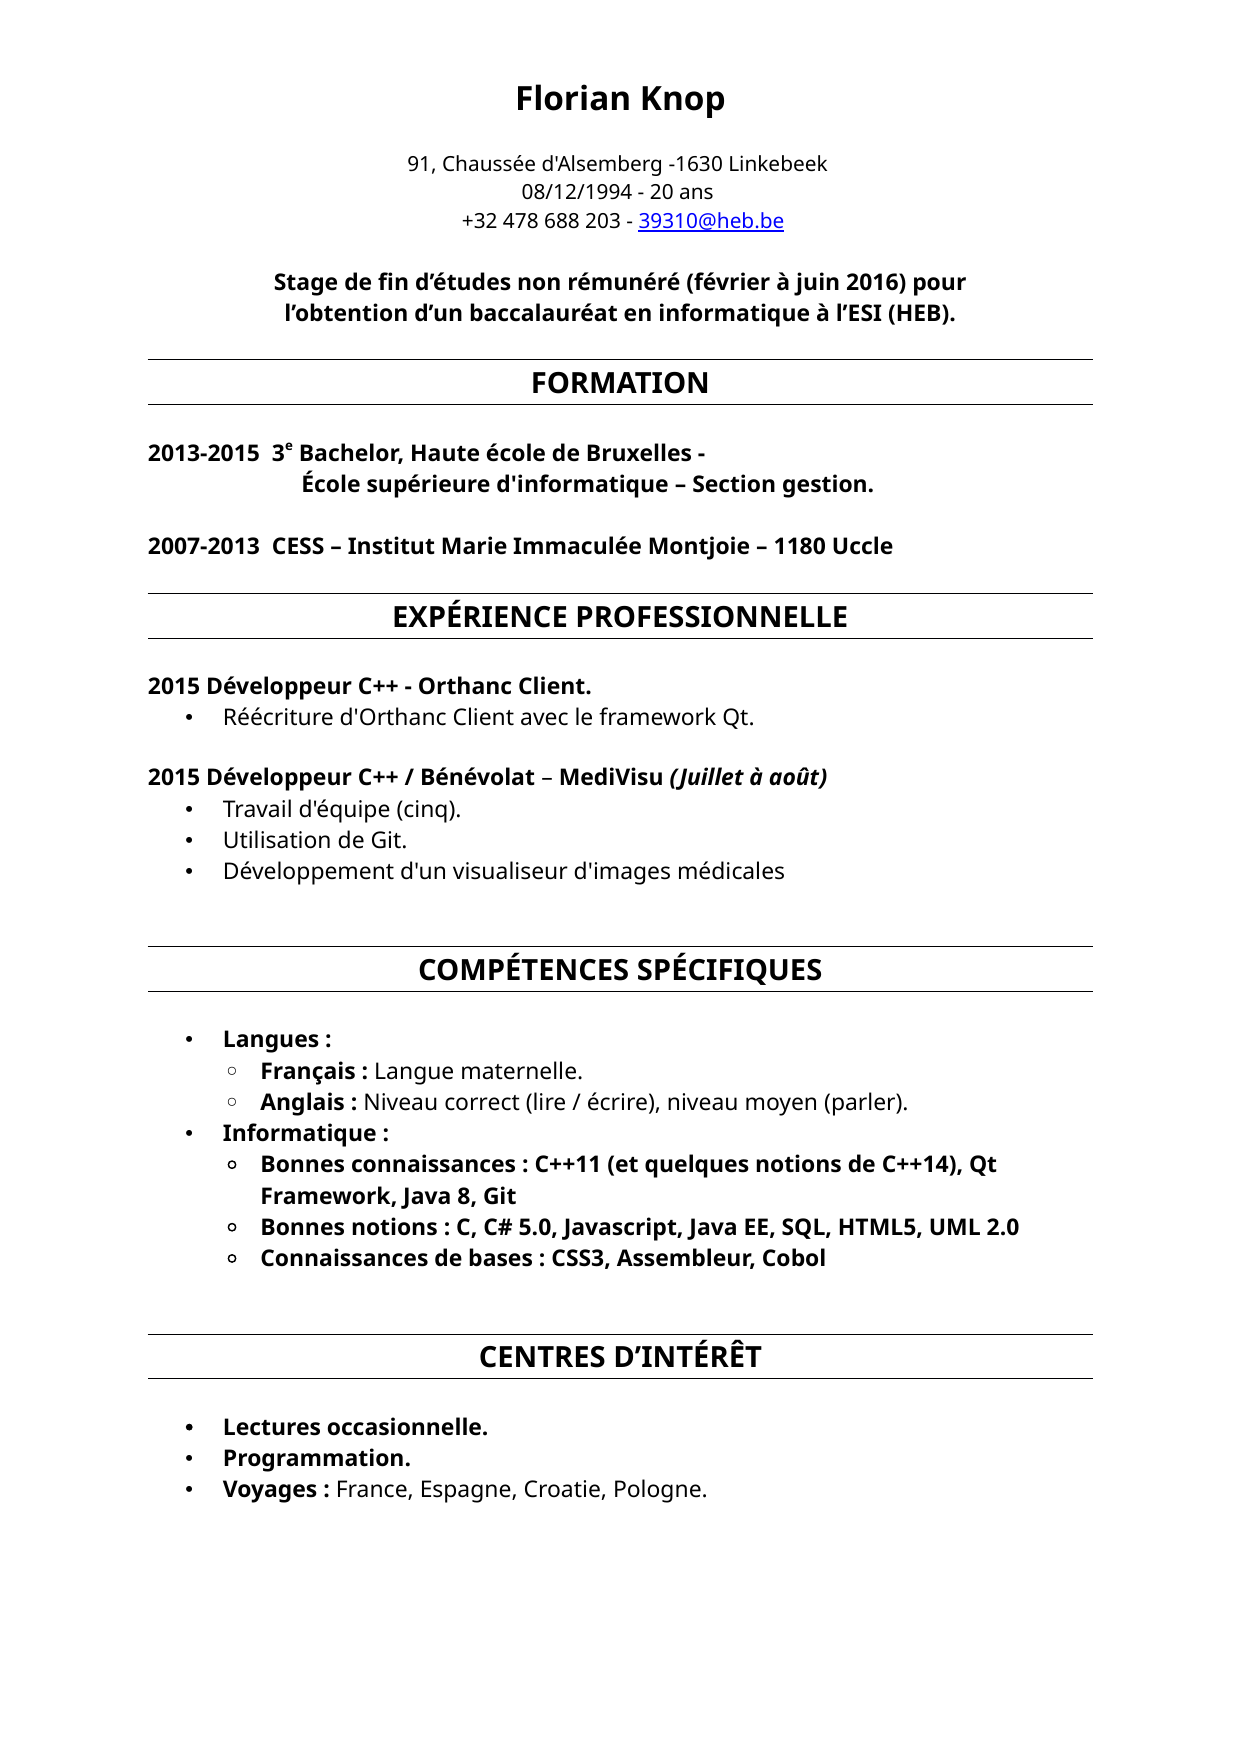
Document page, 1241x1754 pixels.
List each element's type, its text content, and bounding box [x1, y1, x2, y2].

list Réécriture d'Orthanc Client avec le framework Qt. [185, 701, 1093, 732]
list Lectures occasionnelle. [185, 1411, 1093, 1442]
list Connaissances de bases : CSS3, Assembleur, Cobol [223, 1242, 1093, 1273]
list Langues : [185, 1023, 1093, 1055]
text 91, Chaussée d'Alsemberg -1630 Linkebeek [148, 149, 1093, 177]
list Travail d'équipe (cinq). [185, 792, 1093, 824]
list Voyages : France, Espagne, Croatie, Pologne. [185, 1473, 1093, 1504]
text Florian Knop [148, 75, 1093, 120]
list Français : Langue maternelle. [223, 1055, 1093, 1086]
list Informatique : [185, 1117, 1093, 1148]
text École supérieure d'informatique – Section gestion. [148, 468, 1093, 499]
list Programmation. [185, 1442, 1093, 1473]
text COMPÉTENCES SPÉCIFIQUES [148, 947, 1093, 991]
text 2015 Développeur C++ / Bénévolat – MediVisu (Juillet à août) [148, 761, 1093, 792]
list Utilisation de Git. [185, 824, 1093, 855]
text Stage de fin d’études non rémunéré (février à juin 2016) pour [148, 266, 1093, 297]
text CENTRES D’INTÉRÊT [148, 1335, 1093, 1378]
text 2007-2013 CESS – Institut Marie Immaculée Montjoie – 1180 Uccle [148, 530, 1093, 562]
text l’obtention d’un baccalauréat en informatique à l’ESI (HEB). [148, 297, 1093, 328]
text FORMATION [148, 360, 1093, 404]
list Développement d'un visualiseur d'images médicales [185, 855, 1093, 886]
list Bonnes connaissances : C++11 (et quelques notions de C++14), Qt Framework, Java 8, Git [223, 1148, 1093, 1211]
text 2015 Développeur C++ - Orthanc Client. [148, 670, 1093, 701]
text EXPÉRIENCE PROFESSIONNELLE [148, 594, 1093, 638]
list Anglais : Niveau correct (lire / écrire), niveau moyen (parler). [223, 1086, 1093, 1117]
text +32 478 688 203 - 39310@heb.be [148, 206, 1093, 234]
list Bonnes notions : C, C# 5.0, Javascript, Java EE, SQL, HTML5, UML 2.0 [223, 1211, 1093, 1242]
text 2013-2015 3e Bachelor, Haute école de Bruxelles - [148, 437, 1093, 468]
text 08/12/1994 - 20 ans [148, 177, 1093, 206]
